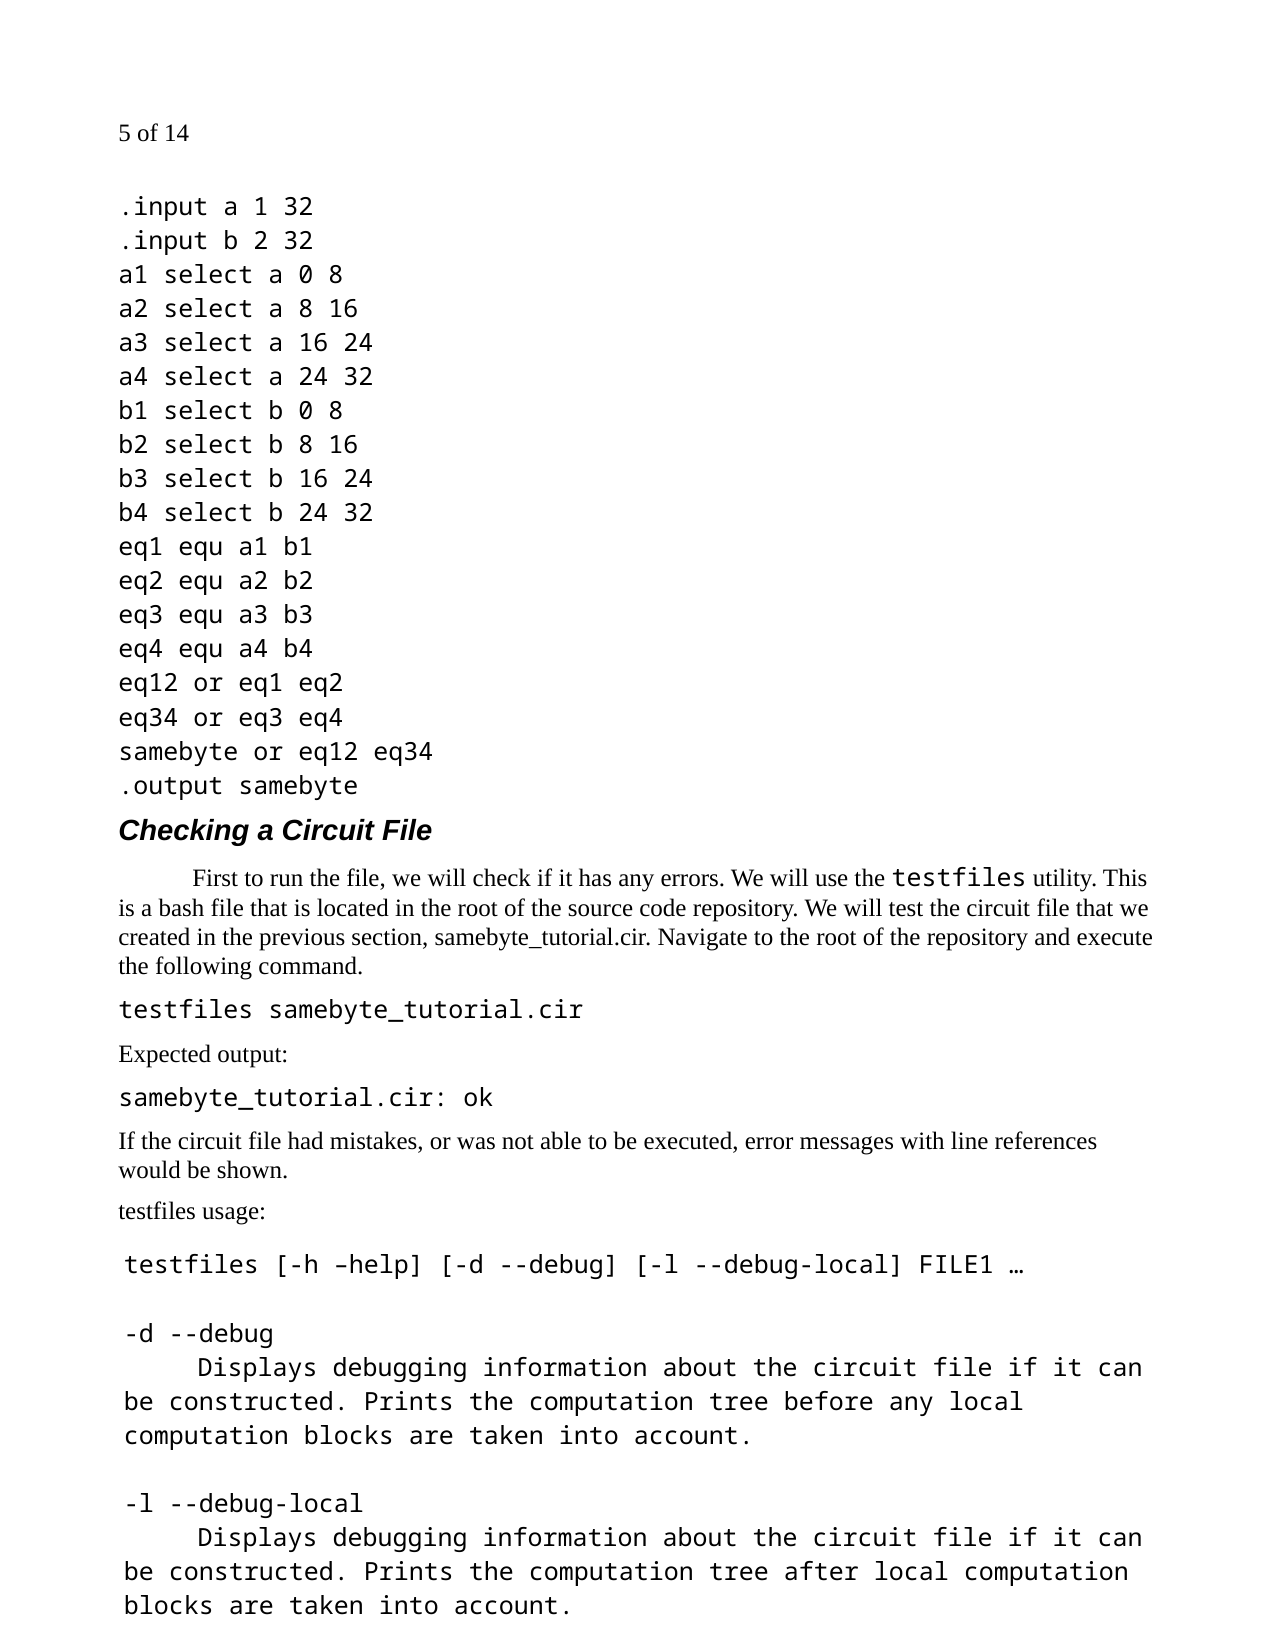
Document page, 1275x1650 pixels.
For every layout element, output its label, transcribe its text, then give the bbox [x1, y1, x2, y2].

text b4 select b 24 32 [118, 495, 1157, 529]
text testfiles [-h –help] [-d --debug] [-l --debug-local] FILE1 … [124, 1247, 1161, 1281]
text eq4 equ a4 b4 [118, 631, 1157, 665]
text eq12 or eq1 eq2 [118, 665, 1157, 699]
subtitle Checking a Circuit File [118, 801, 1157, 847]
text eq1 equ a1 b1 [118, 529, 1157, 563]
text [124, 1281, 1161, 1315]
text -l --debug-local [124, 1486, 1161, 1519]
text .output samebyte [118, 767, 1157, 801]
text [124, 1451, 1161, 1486]
subtitle [118, 176, 1157, 188]
text samebyte_tutorial.cir: ok [118, 1080, 1157, 1114]
text a4 select a 24 32 [118, 358, 1157, 393]
text .input a 1 32 [118, 188, 1157, 222]
text testfiles usage: [118, 1196, 1157, 1225]
text eq3 equ a3 b3 [118, 597, 1157, 631]
text b2 select b 8 16 [118, 427, 1157, 461]
text a2 select a 8 16 [118, 290, 1157, 324]
text Displays debugging information about the circuit file if it can be constructed. Prints the computation tree before any local computation blocks are taken into account. [124, 1349, 1161, 1451]
text a3 select a 16 24 [118, 324, 1157, 358]
text testfiles samebyte_tutorial.cir [118, 992, 1157, 1026]
text eq34 or eq3 eq4 [118, 699, 1157, 733]
text Displays debugging information about the circuit file if it can be constructed. Prints the computation tree after local computation blocks are taken into account. [124, 1519, 1161, 1622]
text If the circuit file had mistakes, or was not able to be executed, error messages with line references would be shown. [118, 1126, 1157, 1184]
text b3 select b 16 24 [118, 461, 1157, 495]
text Expected output: [118, 1039, 1157, 1067]
text a1 select a 0 8 [118, 256, 1157, 290]
text b1 select b 0 8 [118, 393, 1157, 427]
text First to run the file, we will check if it has any errors. We will use the testfiles utility. This is a bash file that is located in the root of the source code repository. We will test the circuit file that we created in the previous section, samebyte_tutorial.cir. Navigate to the root of the repository and execute the following command. [118, 859, 1157, 979]
text eq2 equ a2 b2 [118, 563, 1157, 597]
text .input b 2 32 [118, 222, 1157, 256]
text -d --debug [124, 1315, 1161, 1349]
text samebyte or eq12 eq34 [118, 733, 1157, 767]
